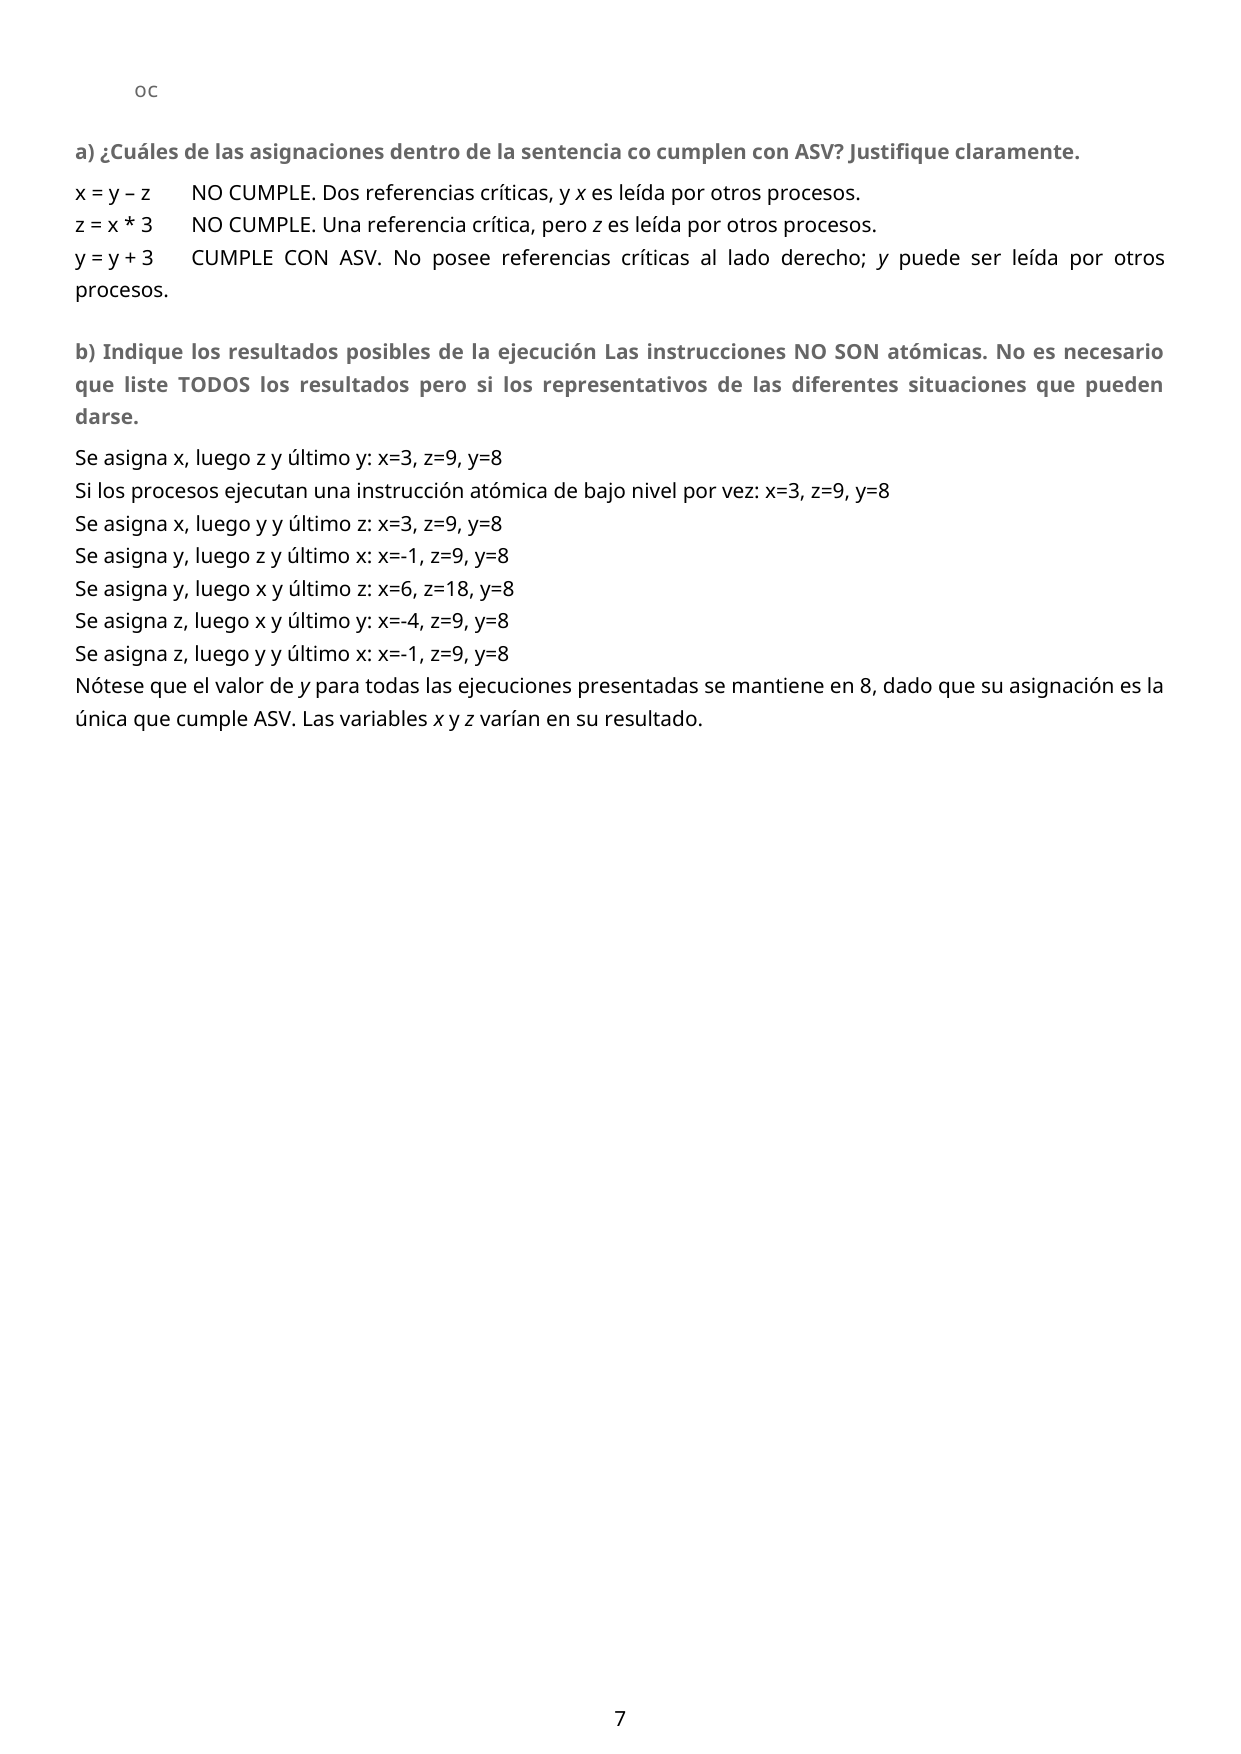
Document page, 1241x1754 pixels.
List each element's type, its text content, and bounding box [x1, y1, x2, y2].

text Se asigna z, luego y y último x: x=-1, z=9, y=8 [75, 639, 1165, 667]
text Se asigna x, luego y y último z: x=3, z=9, y=8 [75, 509, 1165, 537]
text Se asigna y, luego z y último x: x=-1, z=9, y=8 [75, 541, 1165, 570]
text x = y – z NO CUMPLE. Dos referencias críticas, y x es leída por otros procesos. [75, 178, 1165, 206]
text Si los procesos ejecutan una instrucción atómica de bajo nivel por vez: x=3, z=9, y=8 [75, 476, 1165, 504]
subtitle b) Indique los resultados posibles de la ejecución Las instrucciones NO SON atómicas. No es necesario que liste TODOS los resultados pero si los representativos de las diferentes situaciones que pueden darse. [75, 337, 1165, 431]
text Se asigna z, luego x y último y: x=-4, z=9, y=8 [75, 606, 1165, 635]
subtitle a) ¿Cuáles de las asignaciones dentro de la sentencia co cumplen con ASV? Justifique claramente. [75, 137, 1165, 165]
text Nótese que el valor de y para todas las ejecuciones presentadas se mantiene en 8, dado que su asignación es la única que cumple ASV. Las variables x y z varían en su resultado. [75, 672, 1165, 733]
text Se asigna y, luego x y último z: x=6, z=18, y=8 [75, 574, 1165, 602]
text Se asigna x, luego z y último y: x=3, z=9, y=8 [75, 443, 1165, 472]
text y = y + 3 CUMPLE CON ASV. No posee referencias críticas al lado derecho; y puede ser leída por otros procesos. [75, 243, 1165, 304]
text z = x * 3 NO CUMPLE. Una referencia crítica, pero z es leída por otros procesos. [75, 210, 1165, 239]
text oc [134, 75, 1165, 103]
